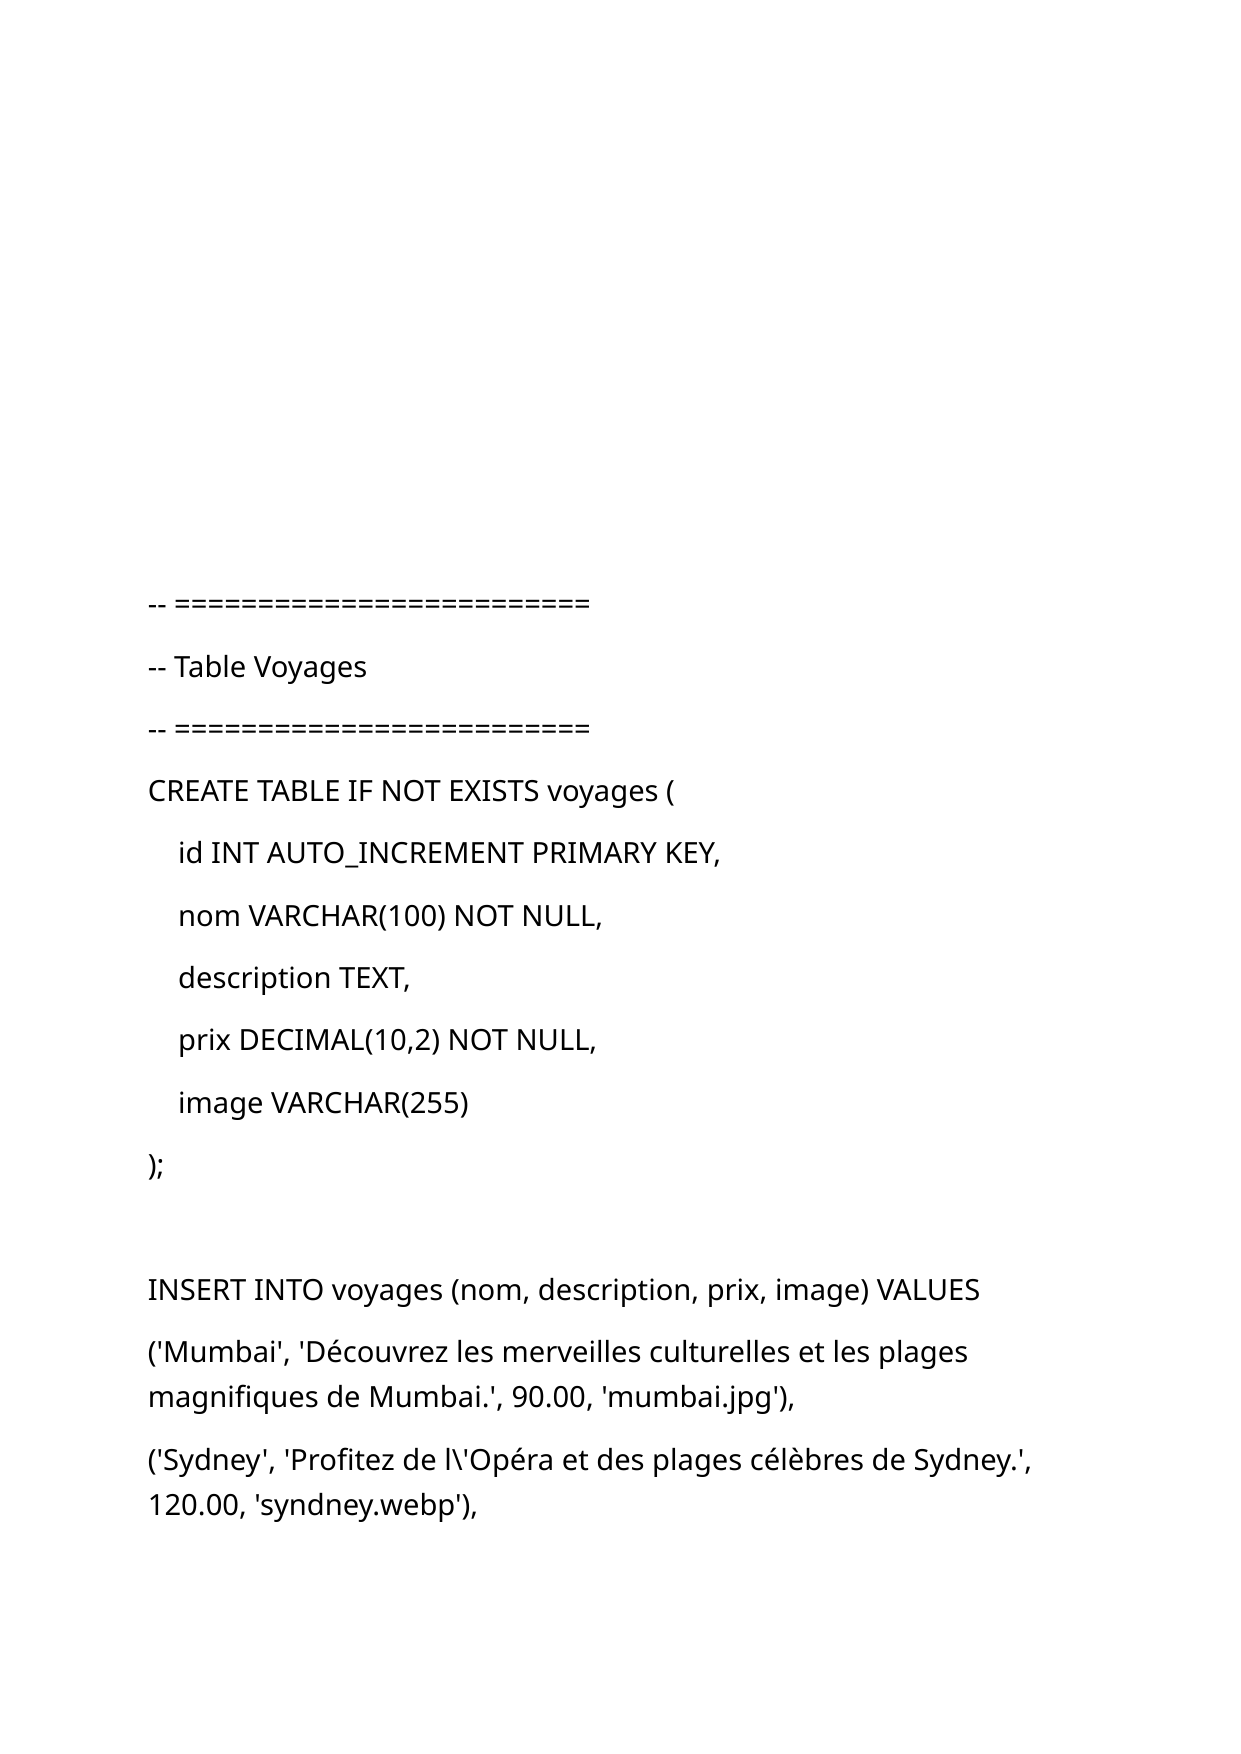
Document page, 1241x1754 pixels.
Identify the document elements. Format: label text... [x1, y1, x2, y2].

text -- Table Voyages [148, 646, 1093, 686]
text ); [148, 1144, 1093, 1184]
text nom VARCHAR(100) NOT NULL, [148, 895, 1093, 935]
text image VARCHAR(255) [148, 1082, 1093, 1122]
text description TEXT, [148, 957, 1093, 997]
text ('Sydney', 'Profitez de l\'Opéra et des plages célèbres de Sydney.', 120.00, 'syndney.webp'), [148, 1439, 1093, 1524]
text INSERT INTO voyages (nom, description, prix, image) VALUES [148, 1269, 1093, 1308]
text prix DECIMAL(10,2) NOT NULL, [148, 1020, 1093, 1059]
text -- ========================= [148, 584, 1093, 623]
text -- ========================= [148, 708, 1093, 748]
text id INT AUTO_INCREMENT PRIMARY KEY, [148, 833, 1093, 872]
text ('Mumbai', 'Découvrez les merveilles culturelles et les plages magnifiques de Mumbai.', 90.00, 'mumbai.jpg'), [148, 1331, 1093, 1416]
text CREATE TABLE IF NOT EXISTS voyages ( [148, 771, 1093, 810]
